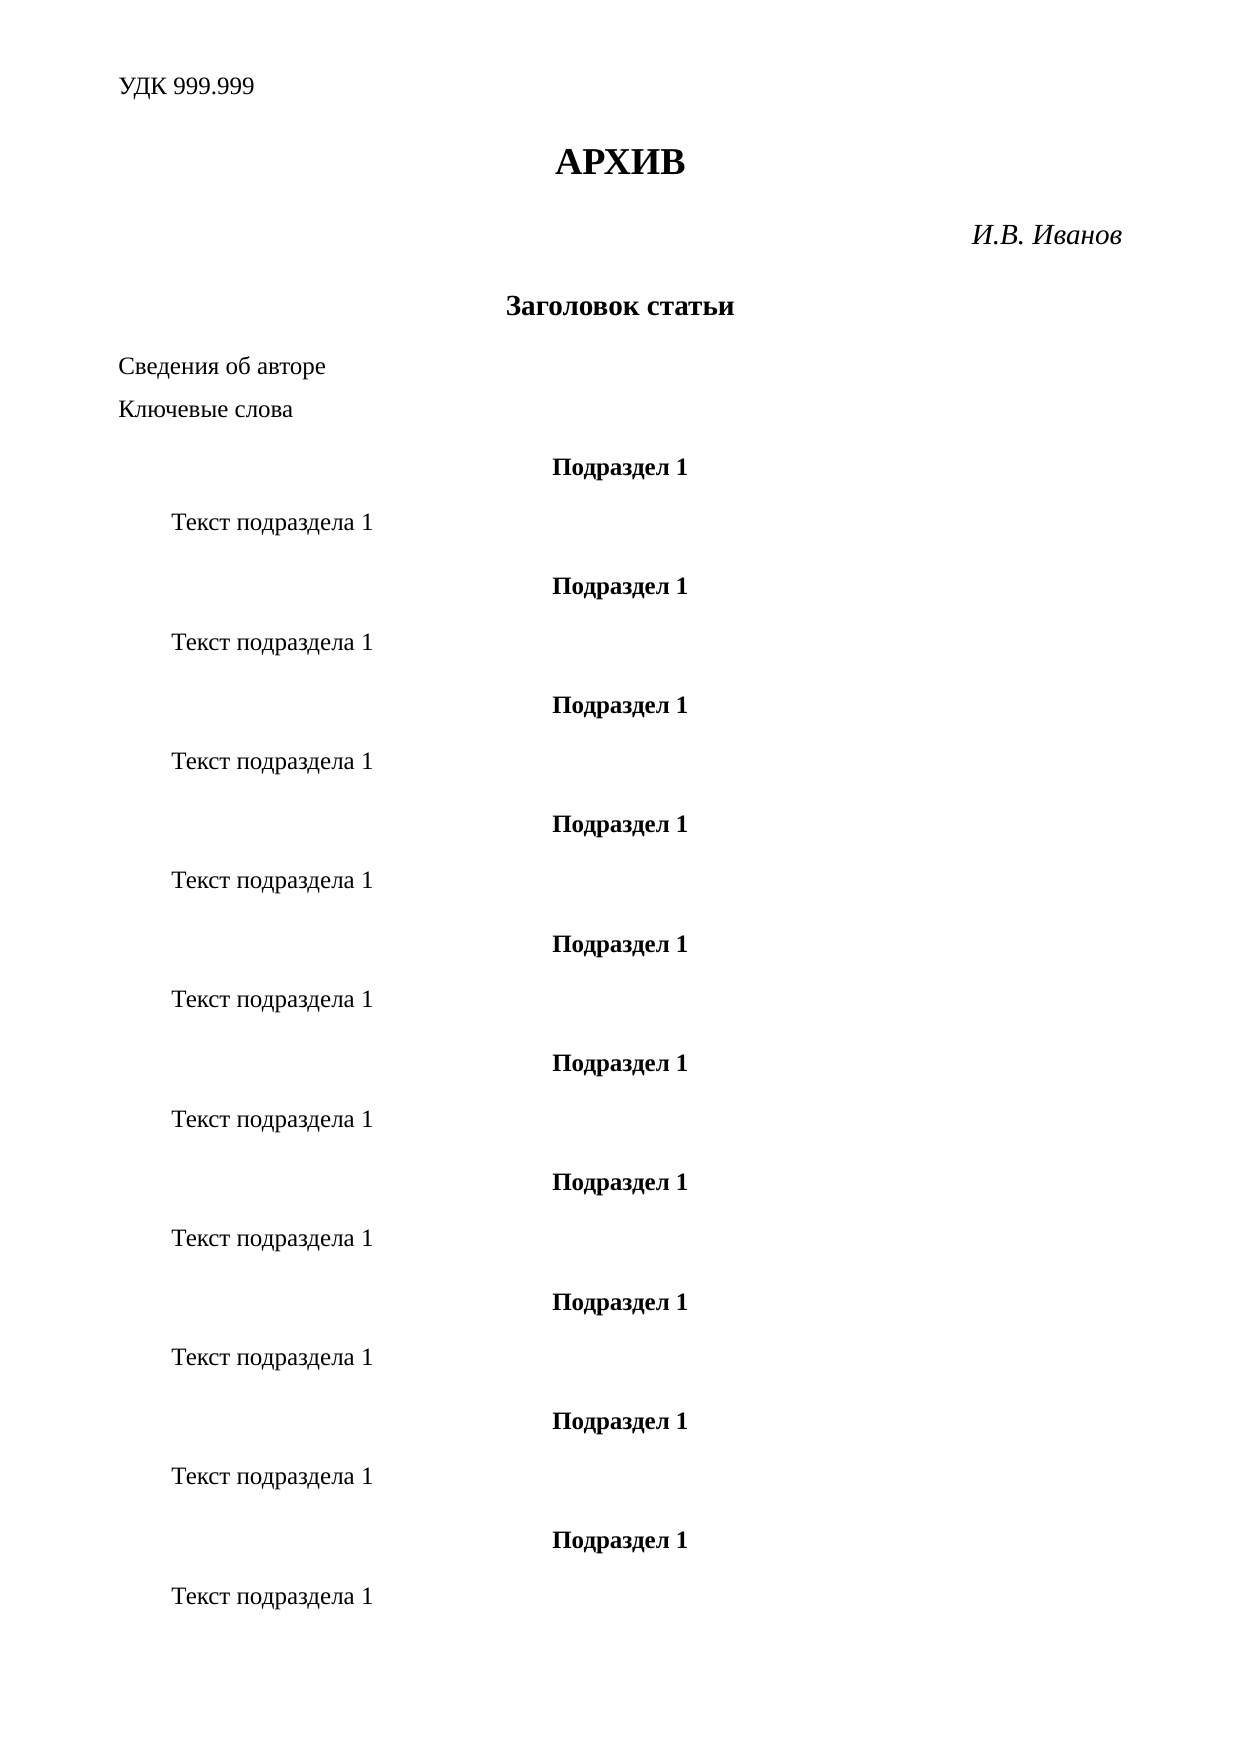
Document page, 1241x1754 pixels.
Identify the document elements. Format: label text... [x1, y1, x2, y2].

text Ключевые слова [118, 394, 1122, 423]
text Сведения об авторе [118, 351, 1122, 379]
text Текст подраздела 1 [118, 1342, 1122, 1371]
subtitle Подраздел 1 [118, 1048, 1122, 1077]
text Текст подраздела 1 [118, 1223, 1122, 1252]
text УДК 999.999 [118, 71, 1122, 99]
text Текст подраздела 1 [118, 1461, 1122, 1490]
text Текст подраздела 1 [118, 1581, 1122, 1609]
subtitle Заголовок статьи [118, 288, 1122, 322]
subtitle Подраздел 1 [118, 1406, 1122, 1434]
subtitle Подраздел 1 [118, 1287, 1122, 1315]
subtitle Подраздел 1 [118, 809, 1122, 838]
text Текст подраздела 1 [118, 1104, 1122, 1132]
subtitle АРХИВ [118, 139, 1122, 183]
subtitle Подраздел 1 [118, 1167, 1122, 1196]
text Текст подраздела 1 [118, 865, 1122, 894]
text И.В. Иванов [118, 217, 1122, 250]
text Текст подраздела 1 [118, 627, 1122, 655]
subtitle Подраздел 1 [118, 452, 1122, 480]
text Текст подраздела 1 [118, 984, 1122, 1013]
subtitle Подраздел 1 [118, 690, 1122, 719]
subtitle Подраздел 1 [118, 571, 1122, 600]
subtitle Подраздел 1 [118, 929, 1122, 957]
text Текст подраздела 1 [118, 746, 1122, 774]
subtitle Подраздел 1 [118, 1525, 1122, 1554]
text Текст подраздела 1 [118, 507, 1122, 536]
